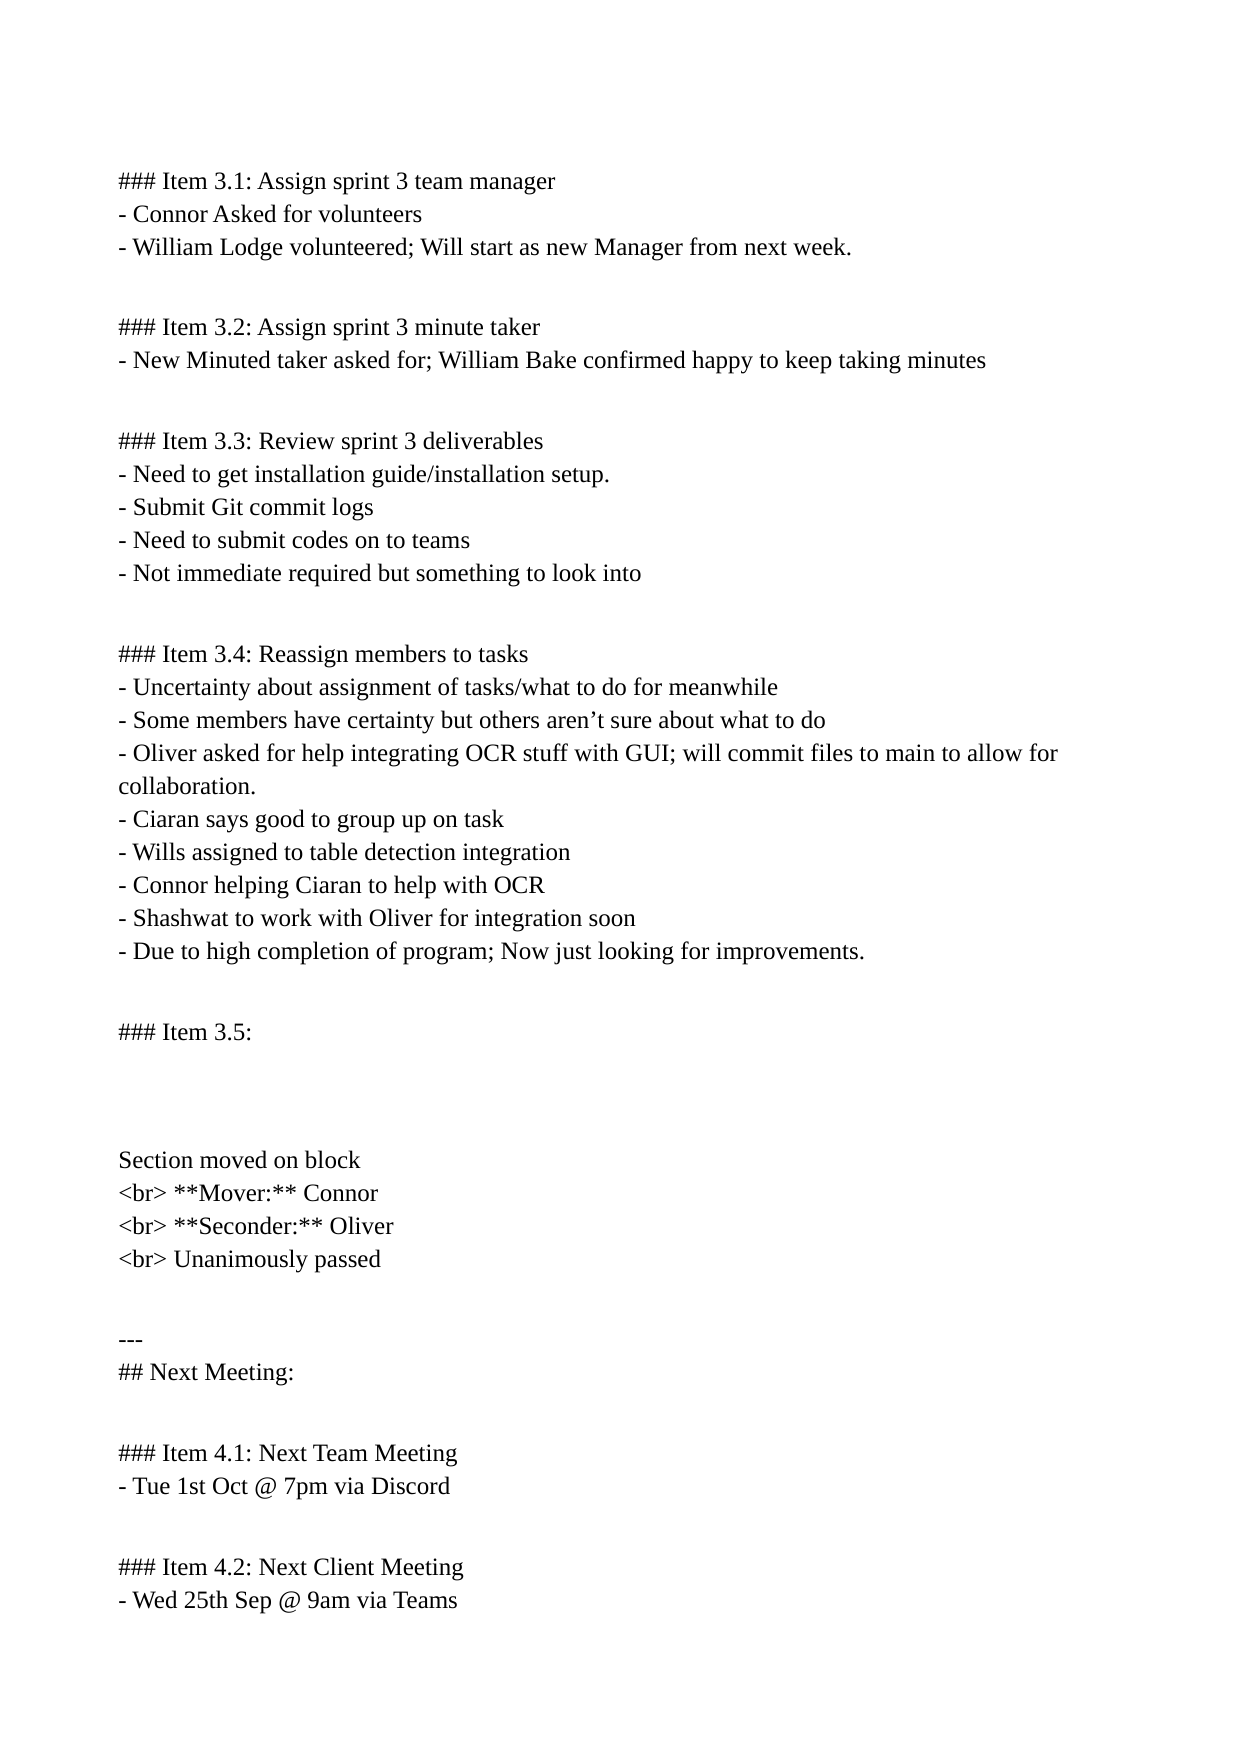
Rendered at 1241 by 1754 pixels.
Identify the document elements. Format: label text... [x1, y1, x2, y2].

text - Connor Asked for volunteers [118, 199, 1122, 227]
text - Uncertainty about assignment of tasks/what to do for meanwhile [118, 672, 1122, 701]
text ### Item 3.3: Review sprint 3 deliverables [118, 426, 1122, 455]
text ### Item 4.2: Next Client Meeting [118, 1552, 1122, 1581]
text ## Next Meeting: [118, 1357, 1122, 1386]
text - Connor helping Ciaran to help with OCR [118, 870, 1122, 899]
text - William Lodge volunteered; Will start as new Manager from next week. [118, 232, 1122, 261]
text - Submit Git commit logs [118, 492, 1122, 521]
text ### Item 3.5: [118, 1017, 1122, 1045]
text <br> **Seconder:** Oliver [118, 1211, 1122, 1239]
text - Need to submit codes on to teams [118, 525, 1122, 554]
text ### Item 3.1: Assign sprint 3 team manager [118, 166, 1122, 194]
text - New Minuted taker asked for; William Bake confirmed happy to keep taking minutes [118, 345, 1122, 374]
text <br> Unanimously passed [118, 1244, 1122, 1273]
text - Not immediate required but something to look into [118, 558, 1122, 587]
text ### Item 3.2: Assign sprint 3 minute taker [118, 312, 1122, 341]
text - Need to get installation guide/installation setup. [118, 459, 1122, 488]
text --- [118, 1324, 1122, 1353]
text - Tue 1st Oct @ 7pm via Discord [118, 1471, 1122, 1500]
text ### Item 3.4: Reassign members to tasks [118, 639, 1122, 667]
text - Some members have certainty but others aren’t sure about what to do [118, 705, 1122, 733]
text - Due to high completion of program; Now just looking for improvements. [118, 936, 1122, 965]
text ### Item 4.1: Next Team Meeting [118, 1438, 1122, 1467]
text - Wills assigned to table detection integration [118, 837, 1122, 866]
text Section moved on block [118, 1145, 1122, 1173]
text - Ciaran says good to group up on task [118, 804, 1122, 833]
text - Wed 25th Sep @ 9am via Teams [118, 1585, 1122, 1613]
text - Shashwat to work with Oliver for integration soon [118, 903, 1122, 932]
text - Oliver asked for help integrating OCR stuff with GUI; will commit files to main to allow for collaboration. [118, 738, 1122, 799]
text <br> **Mover:** Connor [118, 1178, 1122, 1207]
